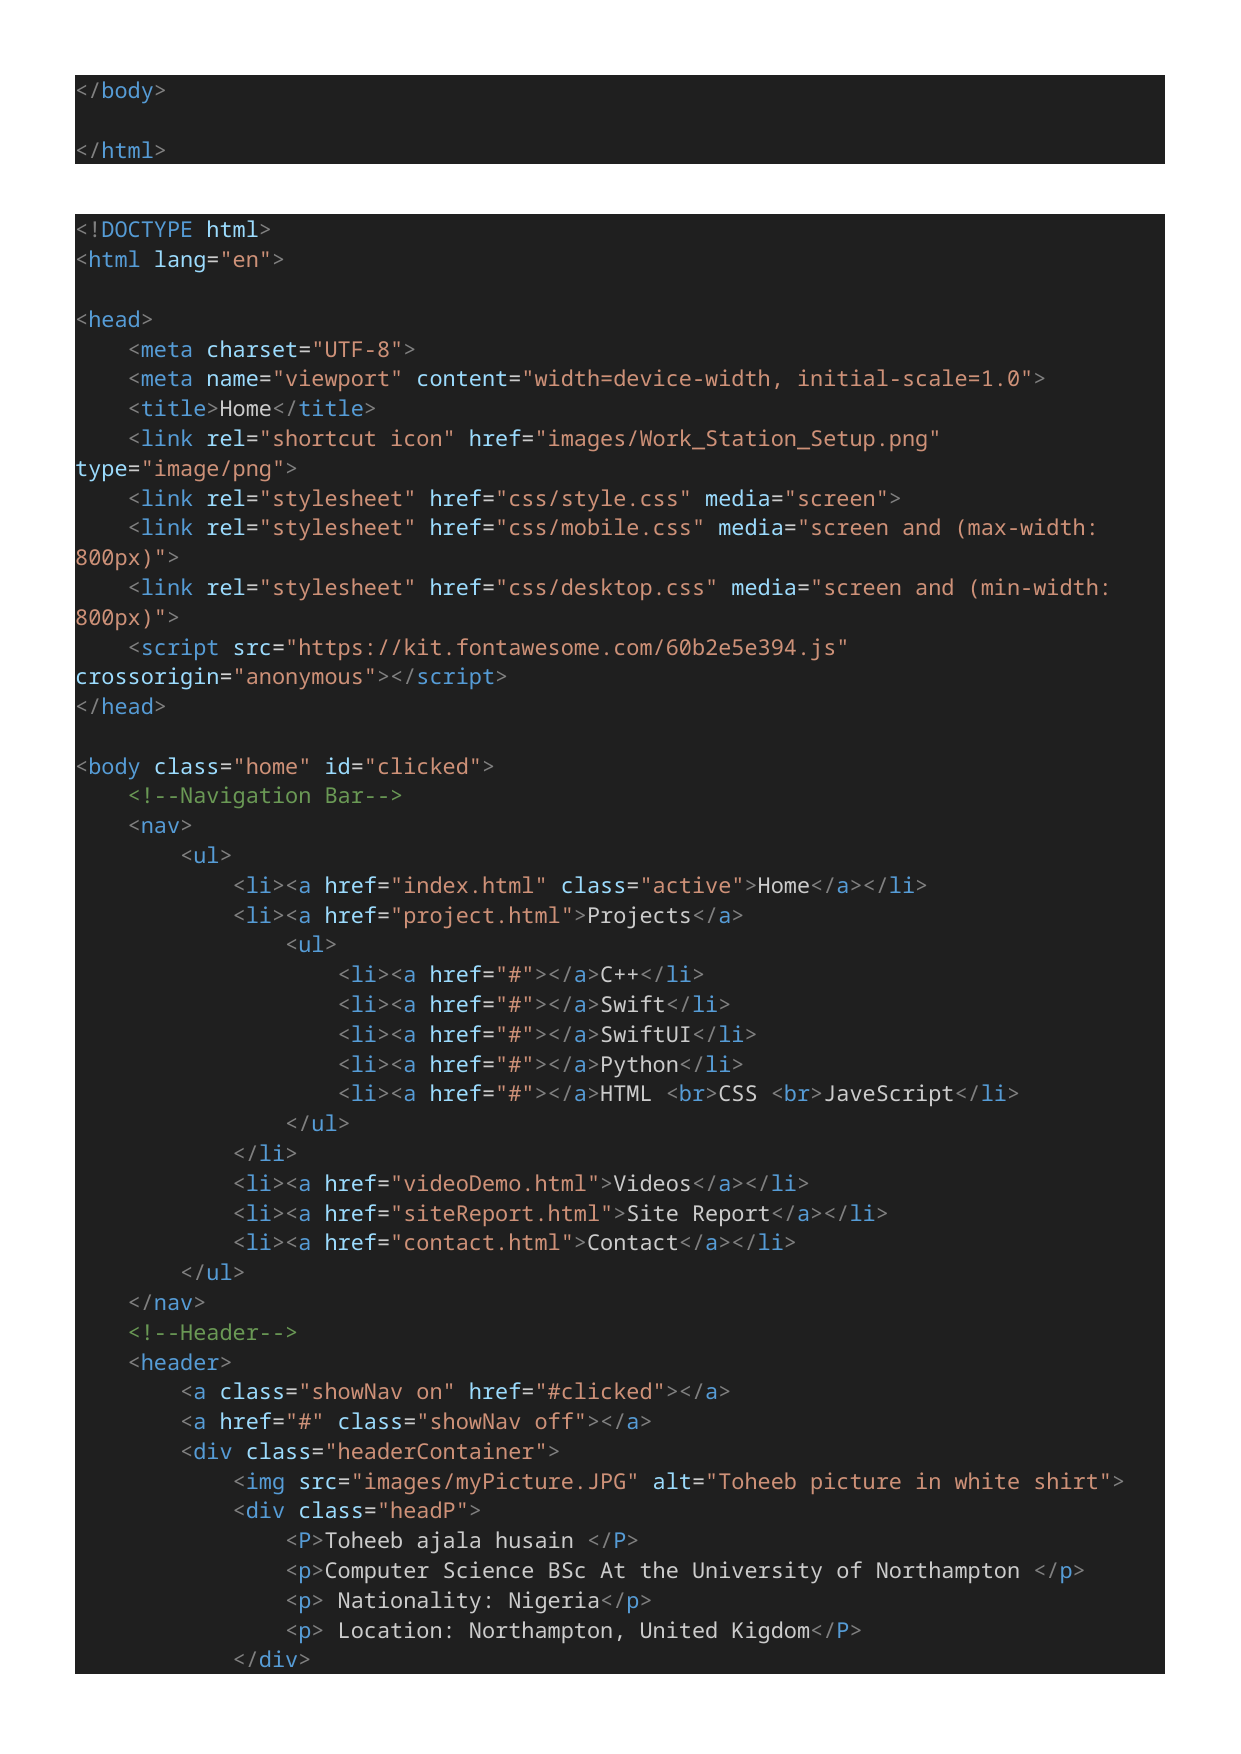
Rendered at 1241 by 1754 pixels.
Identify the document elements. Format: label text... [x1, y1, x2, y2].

text <meta charset="UTF-8"> [75, 334, 1165, 363]
text <li><a href="#"></a>HTML <br>CSS <br>JaveScript</li> [75, 1078, 1165, 1108]
text </li> [75, 1138, 1165, 1168]
text <!DOCTYPE html> [75, 214, 1165, 244]
text </body> [75, 75, 1165, 105]
text <meta name="viewport" content="width=device-width, initial-scale=1.0"> [75, 363, 1165, 393]
text </div> [75, 1644, 1165, 1674]
text <li><a href="siteReport.html">Site Report</a></li> [75, 1198, 1165, 1227]
text <a class="showNav on" href="#clicked"></a> [75, 1376, 1165, 1406]
text <li><a href="#"></a>C++</li> [75, 959, 1165, 989]
text <link rel="stylesheet" href="css/desktop.css" media="screen and (min-width: 800px)"> [75, 572, 1165, 632]
text <div class="headP"> [75, 1496, 1165, 1525]
text <div class="headerContainer"> [75, 1436, 1165, 1466]
text <li><a href="index.html" class="active">Home</a></li> [75, 870, 1165, 900]
text <p>Computer Science BSc At the University of Northampton </p> [75, 1555, 1165, 1585]
text <link rel="shortcut icon" href="images/Work_Station_Setup.png" type="image/png"> [75, 423, 1165, 483]
text <p> Location: Northampton, United Kigdom</P> [75, 1615, 1165, 1644]
text <P>Toheeb ajala husain </P> [75, 1525, 1165, 1555]
text <html lang="en"> [75, 244, 1165, 274]
text <link rel="stylesheet" href="css/style.css" media="screen"> [75, 483, 1165, 512]
text <head> [75, 304, 1165, 334]
text <img src="images/myPicture.JPG" alt="Toheeb picture in white shirt"> [75, 1466, 1165, 1496]
text <nav> [75, 810, 1165, 840]
text <body class="home" id="clicked"> [75, 751, 1165, 781]
text <script src="https://kit.fontawesome.com/60b2e5e394.js" crossorigin="anonymous"></script> [75, 632, 1165, 691]
text <ul> [75, 929, 1165, 959]
text <!--Navigation Bar--> [75, 781, 1165, 810]
text <li><a href="videoDemo.html">Videos</a></li> [75, 1168, 1165, 1198]
text </html> [75, 134, 1165, 164]
text <li><a href="#"></a>SwiftUI</li> [75, 1019, 1165, 1049]
text <ul> [75, 840, 1165, 870]
text <li><a href="project.html">Projects</a> [75, 900, 1165, 929]
text <p> Nationality: Nigeria</p> [75, 1585, 1165, 1615]
text </nav> [75, 1287, 1165, 1317]
text <a href="#" class="showNav off"></a> [75, 1406, 1165, 1436]
text <header> [75, 1347, 1165, 1376]
text <li><a href="contact.html">Contact</a></li> [75, 1227, 1165, 1257]
text </ul> [75, 1108, 1165, 1138]
text <li><a href="#"></a>Python</li> [75, 1049, 1165, 1078]
text </ul> [75, 1257, 1165, 1287]
text <title>Home</title> [75, 393, 1165, 423]
text <li><a href="#"></a>Swift</li> [75, 989, 1165, 1019]
text <link rel="stylesheet" href="css/mobile.css" media="screen and (max-width: 800px)"> [75, 512, 1165, 572]
text </head> [75, 691, 1165, 721]
text <!--Header--> [75, 1317, 1165, 1347]
